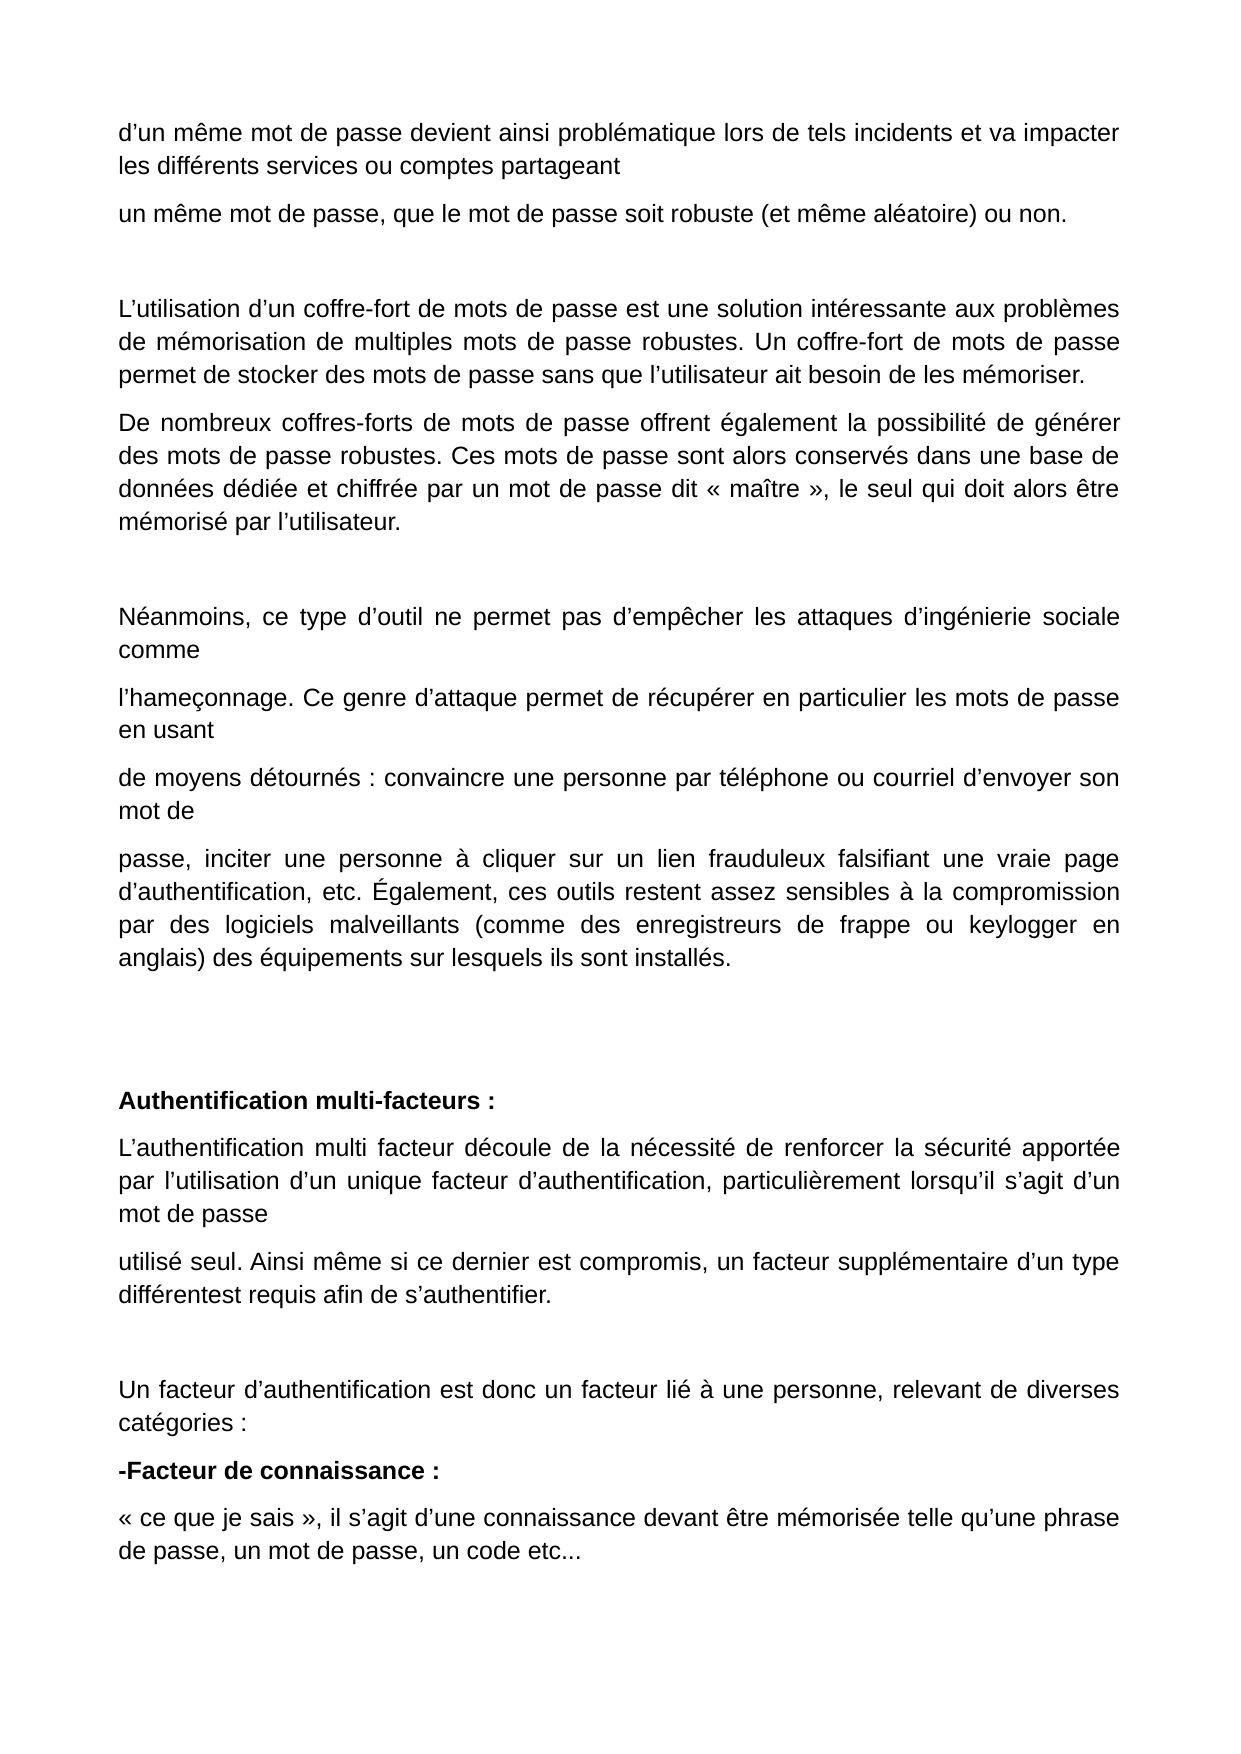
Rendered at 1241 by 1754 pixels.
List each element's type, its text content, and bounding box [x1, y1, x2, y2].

text d’un même mot de passe devient ainsi problématique lors de tels incidents et va impacter les différents services ou comptes partageant [118, 118, 1122, 180]
text l’hameçonnage. Ce genre d’attaque permet de récupérer en particulier les mots de passe en usant [118, 682, 1122, 744]
text Néanmoins, ce type d’outil ne permet pas d’empêcher les attaques d’ingénierie sociale comme [118, 602, 1122, 664]
text L’utilisation d’un coffre-fort de mots de passe est une solution intéressante aux problèmes de mémorisation de multiples mots de passe robustes. Un coffre-fort de mots de passe permet de stocker des mots de passe sans que l’utilisateur ait besoin de les mémoriser. [118, 294, 1122, 389]
text -Facteur de connaissance : [118, 1456, 1122, 1484]
text de moyens détournés : convaincre une personne par téléphone ou courriel d’envoyer son mot de [118, 763, 1122, 825]
text Authentification multi-facteurs : [118, 1086, 1122, 1114]
text De nombreux coffres-forts de mots de passe offrent également la possibilité de générer des mots de passe robustes. Ces mots de passe sont alors conservés dans une base de données dédiée et chiffrée par un mot de passe dit « maître », le seul qui doit alors être mémorisé par l’utilisateur. [118, 408, 1122, 535]
text passe, inciter une personne à cliquer sur un lien frauduleux falsifiant une vraie page d’authentification, etc. Également, ces outils restent assez sensibles à la compromission par des logiciels malveillants (comme des enregistreurs de frappe ou keylogger en anglais) des équipements sur lesquels ils sont installés. [118, 844, 1122, 972]
text un même mot de passe, que le mot de passe soit robuste (et même aléatoire) ou non. [118, 199, 1122, 227]
text L’authentification multi facteur découle de la nécessité de renforcer la sécurité apportée par l’utilisation d’un unique facteur d’authentification, particulièrement lorsqu’il s’agit d’un mot de passe [118, 1133, 1122, 1228]
text « ce que je sais », il s’agit d’une connaissance devant être mémorisée telle qu’une phrase de passe, un mot de passe, un code etc... [118, 1503, 1122, 1565]
text utilisé seul. Ainsi même si ce dernier est compromis, un facteur supplémentaire d’un type différentest requis afin de s’authentifier. [118, 1247, 1122, 1309]
text Un facteur d’authentification est donc un facteur lié à une personne, relevant de diverses catégories : [118, 1375, 1122, 1437]
